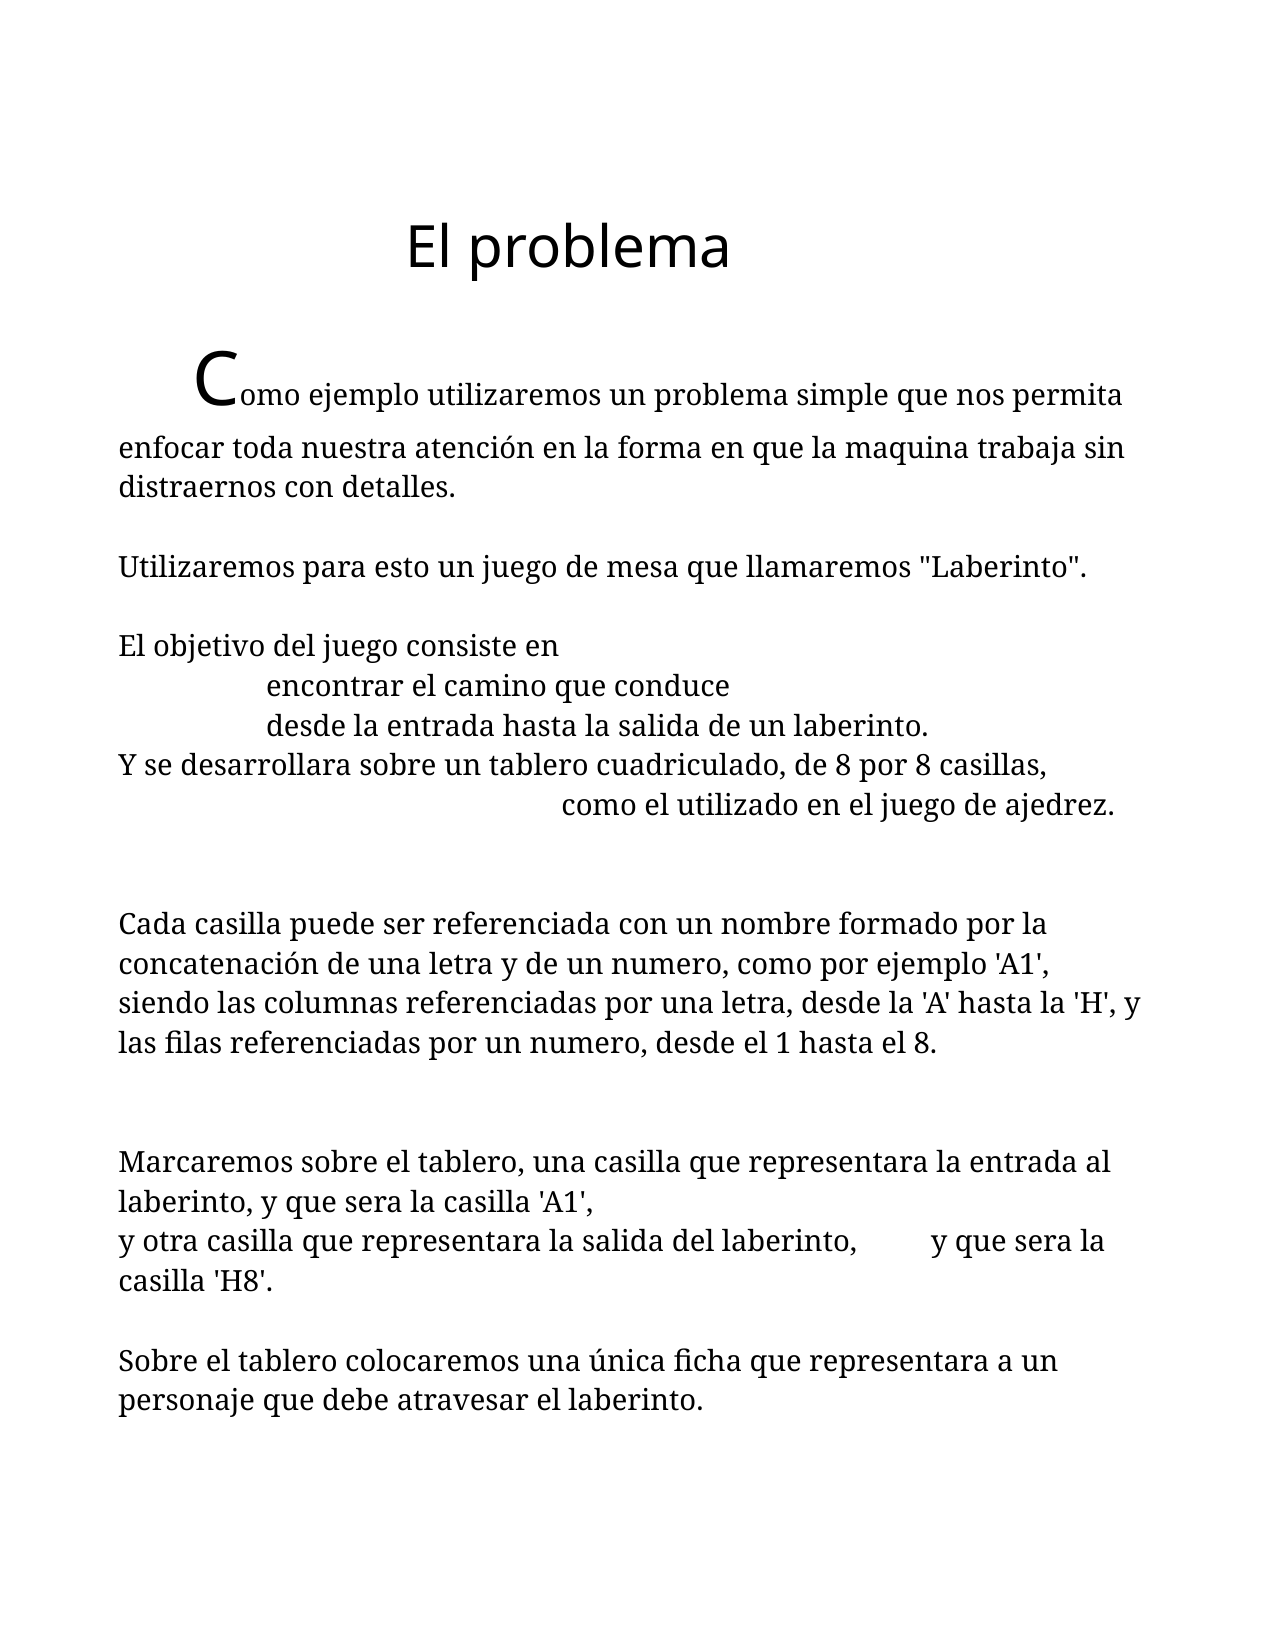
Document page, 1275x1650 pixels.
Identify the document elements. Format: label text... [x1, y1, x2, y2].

text Como ejemplo utilizaremos un problema simple que nos permita enfocar toda nuestra atención en la forma en que la maquina trabaja sin distraernos con detalles. [118, 325, 1157, 506]
text siendo las columnas referenciadas por una letra, desde la 'A' hasta la 'H', y las filas referenciadas por un numero, desde el 1 hasta el 8. [118, 983, 1157, 1062]
text Utilizaremos para esto un juego de mesa que llamaremos "Laberinto". [118, 546, 1157, 586]
text desde la entrada hasta la salida de un laberinto. [118, 705, 1157, 744]
text Y se desarrollara sobre un tablero cuadriculado, de 8 por 8 casillas, [118, 744, 1157, 784]
text Cada casilla puede ser referenciada con un nombre formado por la concatenación de una letra y de un numero, como por ejemplo 'A1', [118, 903, 1157, 983]
text encontrar el camino que conduce [118, 665, 1157, 705]
text El objetivo del juego consiste en [118, 625, 1157, 665]
text Sobre el tablero colocaremos una única ficha que representara a un personaje que debe atravesar el laberinto. [118, 1340, 1157, 1419]
text Marcaremos sobre el tablero, una casilla que representara la entrada al laberinto, y que sera la casilla 'A1', [118, 1141, 1157, 1221]
text como el utilizado en el juego de ajedrez. [118, 784, 1157, 824]
text y otra casilla que representara la salida del laberinto, y que sera la casilla 'H8'. [118, 1221, 1157, 1300]
